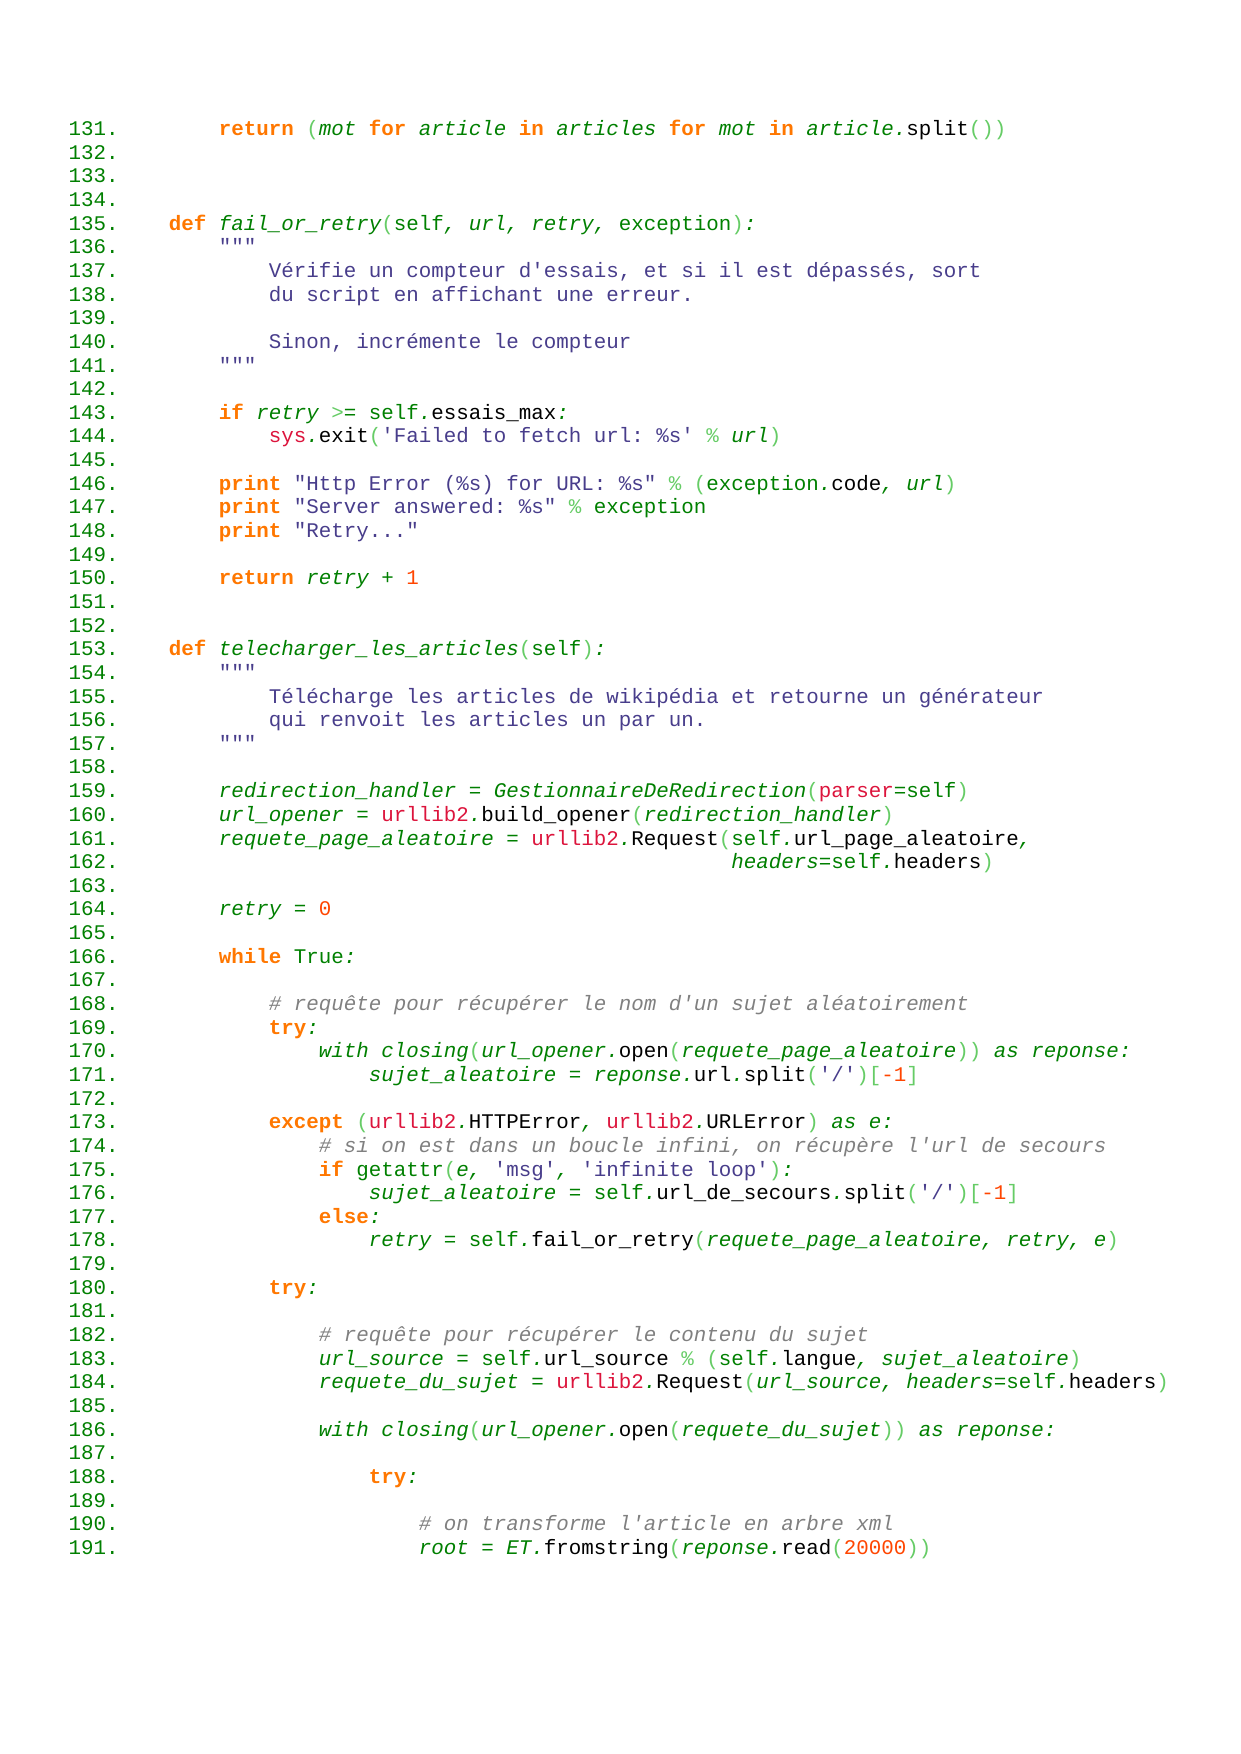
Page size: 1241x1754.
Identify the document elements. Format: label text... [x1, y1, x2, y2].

list headers=self.headers) [68, 851, 1177, 875]
list try: [68, 1017, 1177, 1040]
list try: [68, 1277, 1177, 1300]
list print "Retry..." [68, 520, 1177, 544]
list sujet_aleatoire = reponse.url.split('/')[-1] [68, 1064, 1177, 1088]
list # requête pour récupérer le nom d'un sujet aléatoirement [68, 993, 1177, 1017]
list def fail_or_retry(self, url, retry, exception): [68, 213, 1177, 236]
list print "Server answered: %s" % exception [68, 496, 1177, 520]
list # requête pour récupérer le contenu du sujet [68, 1324, 1177, 1348]
list """ [68, 662, 1177, 686]
list requete_du_sujet = urllib2.Request(url_source, headers=self.headers) [68, 1371, 1177, 1395]
list with closing(url_opener.open(requete_du_sujet)) as reponse: [68, 1419, 1177, 1442]
list url_opener = urllib2.build_opener(redirection_handler) [68, 804, 1177, 827]
list except (urllib2.HTTPError, urllib2.URLError) as e: [68, 1111, 1177, 1135]
list qui renvoit les articles un par un. [68, 709, 1177, 733]
list du script en affichant une erreur. [68, 284, 1177, 307]
list retry = self.fail_or_retry(requete_page_aleatoire, retry, e) [68, 1229, 1177, 1253]
list def telecharger_les_articles(self): [68, 638, 1177, 662]
list sys.exit('Failed to fetch url: %s' % url) [68, 426, 1177, 449]
list if retry >= self.essais_max: [68, 402, 1177, 426]
list """ [68, 236, 1177, 260]
list """ [68, 354, 1177, 378]
list Télécharge les articles de wikipédia et retourne un générateur [68, 686, 1177, 709]
list print "Http Error (%s) for URL: %s" % (exception.code, url) [68, 473, 1177, 496]
list try: [68, 1466, 1177, 1489]
list # si on est dans un boucle infini, on récupère l'url de secours [68, 1135, 1177, 1158]
list # on transforme l'article en arbre xml [68, 1513, 1177, 1537]
list return (mot for article in articles for mot in article.split()) [68, 118, 1177, 142]
list url_source = self.url_source % (self.langue, sujet_aleatoire) [68, 1348, 1177, 1371]
list root = ET.fromstring(reponse.read(20000)) [68, 1537, 1177, 1561]
list """ [68, 733, 1177, 757]
list while True: [68, 946, 1177, 969]
list with closing(url_opener.open(requete_page_aleatoire)) as reponse: [68, 1040, 1177, 1064]
list retry = 0 [68, 898, 1177, 922]
list if getattr(e, 'msg', 'infinite loop'): [68, 1158, 1177, 1182]
list Sinon, incrémente le compteur [68, 331, 1177, 354]
list sujet_aleatoire = self.url_de_secours.split('/')[-1] [68, 1182, 1177, 1206]
list redirection_handler = GestionnaireDeRedirection(parser=self) [68, 780, 1177, 804]
list else: [68, 1206, 1177, 1229]
list requete_page_aleatoire = urllib2.Request(self.url_page_aleatoire, [68, 827, 1177, 851]
list Vérifie un compteur d'essais, et si il est dépassés, sort [68, 260, 1177, 284]
list return retry + 1 [68, 567, 1177, 591]
